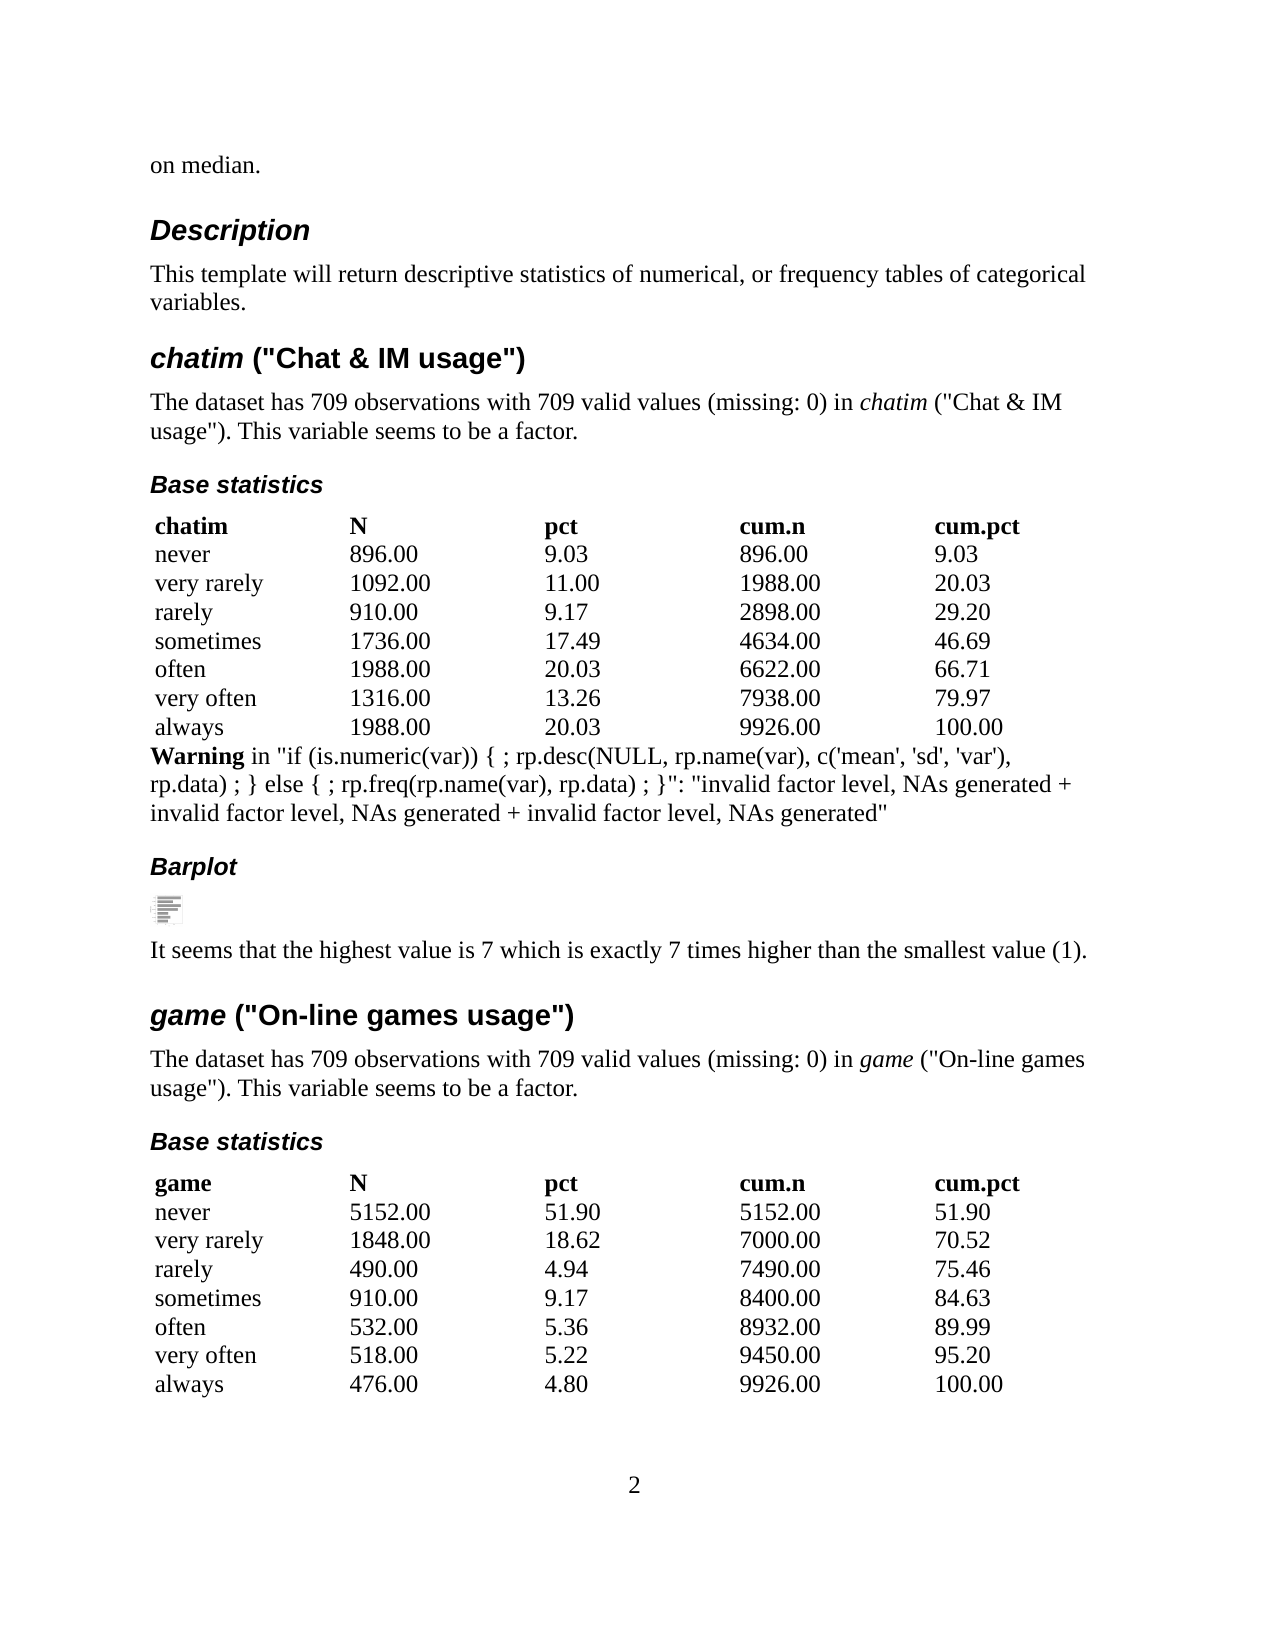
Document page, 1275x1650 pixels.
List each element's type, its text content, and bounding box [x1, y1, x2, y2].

text This template will return descriptive statistics of numerical, or frequency tables of categorical variables. [150, 259, 1125, 316]
table_cell 29.20 [930, 597, 1125, 626]
table_cell 7938.00 [735, 683, 930, 712]
table_cell 20.03 [540, 655, 735, 683]
table_header chatim [150, 511, 345, 539]
table_header N [345, 511, 540, 539]
table_cell often [150, 655, 345, 683]
table_cell 11.00 [540, 568, 735, 597]
table_header pct [540, 1168, 735, 1197]
table_cell rarely [150, 1254, 345, 1283]
table_cell 13.26 [540, 683, 735, 712]
table_cell 95.20 [930, 1340, 1125, 1369]
text It seems that the highest value is 7 which is exactly 7 times higher than the smallest value (1). [150, 936, 1125, 964]
table_cell 1988.00 [345, 712, 540, 741]
table_cell 8400.00 [735, 1283, 930, 1312]
subtitle chatim ("Chat & IM usage") [150, 341, 1125, 375]
table_cell 20.03 [930, 568, 1125, 597]
table_cell 7000.00 [735, 1225, 930, 1254]
subtitle Base statistics [150, 1127, 1125, 1155]
table_cell 84.63 [930, 1283, 1125, 1312]
table_cell 1316.00 [345, 683, 540, 712]
table_cell never [150, 540, 345, 568]
table_cell rarely [150, 597, 345, 626]
table_cell 51.90 [540, 1197, 735, 1225]
table_cell 6622.00 [735, 655, 930, 683]
table_cell 1988.00 [345, 655, 540, 683]
table_cell 896.00 [345, 540, 540, 568]
table_cell 9926.00 [735, 1369, 930, 1398]
table_header cum.pct [930, 1168, 1125, 1197]
table_cell never [150, 1197, 345, 1225]
table_cell 9.03 [540, 540, 735, 568]
text The dataset has 709 observations with 709 valid values (missing: 0) in chatim ("Chat & IM usage"). This variable seems to be a factor. [150, 387, 1125, 445]
table_cell 532.00 [345, 1312, 540, 1340]
table_cell often [150, 1312, 345, 1340]
table_cell 896.00 [735, 540, 930, 568]
table_cell sometimes [150, 626, 345, 654]
table_cell 5152.00 [735, 1197, 930, 1225]
table_cell 100.00 [930, 1369, 1125, 1398]
picture [150, 893, 184, 927]
table_cell very rarely [150, 1225, 345, 1254]
table_cell 9.17 [540, 597, 735, 626]
table_cell 1988.00 [735, 568, 930, 597]
subtitle Base statistics [150, 470, 1125, 498]
text Warning in "if (is.numeric(var)) { ; rp.desc(NULL, rp.name(var), c('mean', 'sd', 'var'), rp.data) ; } else { ; rp.freq(rp.name(var), rp.data) ; }": "invalid factor level, NAs generated + invalid factor level, NAs generated + invalid factor level, NAs generated" [150, 741, 1125, 827]
table_cell 9.17 [540, 1283, 735, 1312]
text on median. [150, 150, 1125, 179]
table_header cum.n [735, 511, 930, 539]
table_cell 46.69 [930, 626, 1125, 654]
table_cell 17.49 [540, 626, 735, 654]
subtitle Barplot [150, 852, 1125, 881]
table_cell very often [150, 683, 345, 712]
table_cell 70.52 [930, 1225, 1125, 1254]
subtitle game ("On-line games usage") [150, 998, 1125, 1032]
table_header game [150, 1168, 345, 1197]
table_cell 1848.00 [345, 1225, 540, 1254]
table_cell very often [150, 1340, 345, 1369]
table_cell 79.97 [930, 683, 1125, 712]
table_header N [345, 1168, 540, 1197]
table_cell 4634.00 [735, 626, 930, 654]
table_cell sometimes [150, 1283, 345, 1312]
table_cell 5152.00 [345, 1197, 540, 1225]
table_cell 5.22 [540, 1340, 735, 1369]
table_cell 9450.00 [735, 1340, 930, 1369]
table_cell 1736.00 [345, 626, 540, 654]
table_cell 476.00 [345, 1369, 540, 1398]
table_cell 910.00 [345, 597, 540, 626]
table_cell always [150, 1369, 345, 1398]
table_cell 7490.00 [735, 1254, 930, 1283]
table_header cum.n [735, 1168, 930, 1197]
table_cell always [150, 712, 345, 741]
table_cell 2898.00 [735, 597, 930, 626]
table_cell 8932.00 [735, 1312, 930, 1340]
table_cell 9.03 [930, 540, 1125, 568]
table_cell 75.46 [930, 1254, 1125, 1283]
table_cell very rarely [150, 568, 345, 597]
table_header cum.pct [930, 511, 1125, 539]
text The dataset has 709 observations with 709 valid values (missing: 0) in game ("On-line games usage"). This variable seems to be a factor. [150, 1044, 1125, 1102]
table_cell 9926.00 [735, 712, 930, 741]
table_cell 5.36 [540, 1312, 735, 1340]
table_cell 518.00 [345, 1340, 540, 1369]
table_cell 18.62 [540, 1225, 735, 1254]
table_cell 100.00 [930, 712, 1125, 741]
table_cell 910.00 [345, 1283, 540, 1312]
subtitle Description [150, 213, 1125, 246]
table_cell 4.80 [540, 1369, 735, 1398]
table_cell 66.71 [930, 655, 1125, 683]
table_cell 490.00 [345, 1254, 540, 1283]
table_cell 1092.00 [345, 568, 540, 597]
table_cell 89.99 [930, 1312, 1125, 1340]
table_cell 20.03 [540, 712, 735, 741]
table_header pct [540, 511, 735, 539]
table_cell 51.90 [930, 1197, 1125, 1225]
table_cell 4.94 [540, 1254, 735, 1283]
